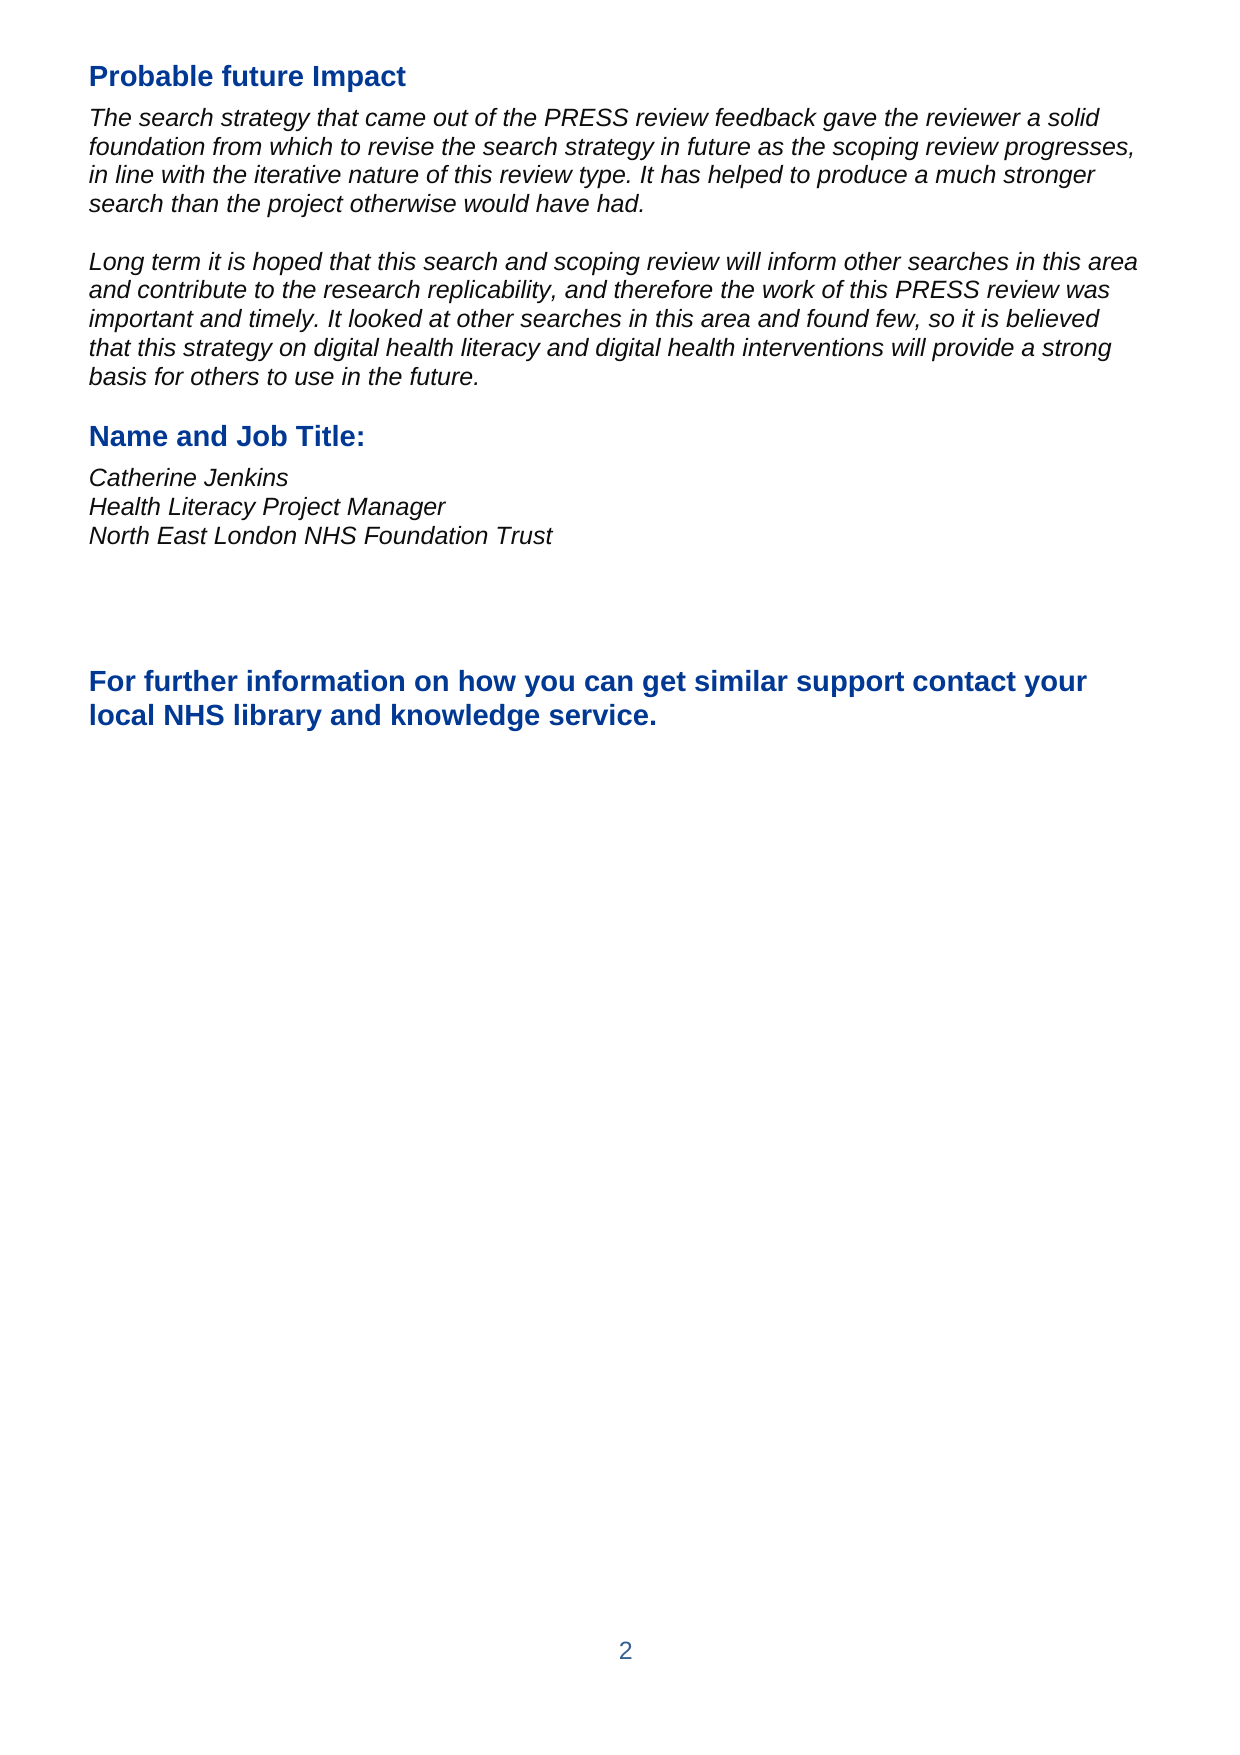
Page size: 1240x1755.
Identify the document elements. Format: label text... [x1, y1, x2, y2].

text North East London NHS Foundation Trust [89, 521, 1151, 549]
text Long term it is hoped that this search and scoping review will inform other searches in this area and contribute to the research replicability, and therefore the work of this PRESS review was important and timely. It looked at other searches in this area and found few, so it is believed that this strategy on digital health literacy and digital health interventions will provide a strong basis for others to use in the future. [89, 247, 1151, 391]
text The search strategy that came out of the PRESS review feedback gave the reviewer a solid foundation from which to revise the search strategy in future as the scoping review progresses, in line with the iterative nature of this review type. It has helped to produce a much stronger search than the project otherwise would have had. [89, 103, 1151, 218]
text Health Literacy Project Manager [89, 492, 1151, 521]
text Catherine Jenkins [89, 463, 1151, 492]
subtitle Probable future Impact [89, 59, 1151, 93]
subtitle Name and Job Title: [89, 419, 1151, 453]
subtitle For further information on how you can get similar support contact your local NHS library and knowledge service. [89, 664, 1151, 732]
